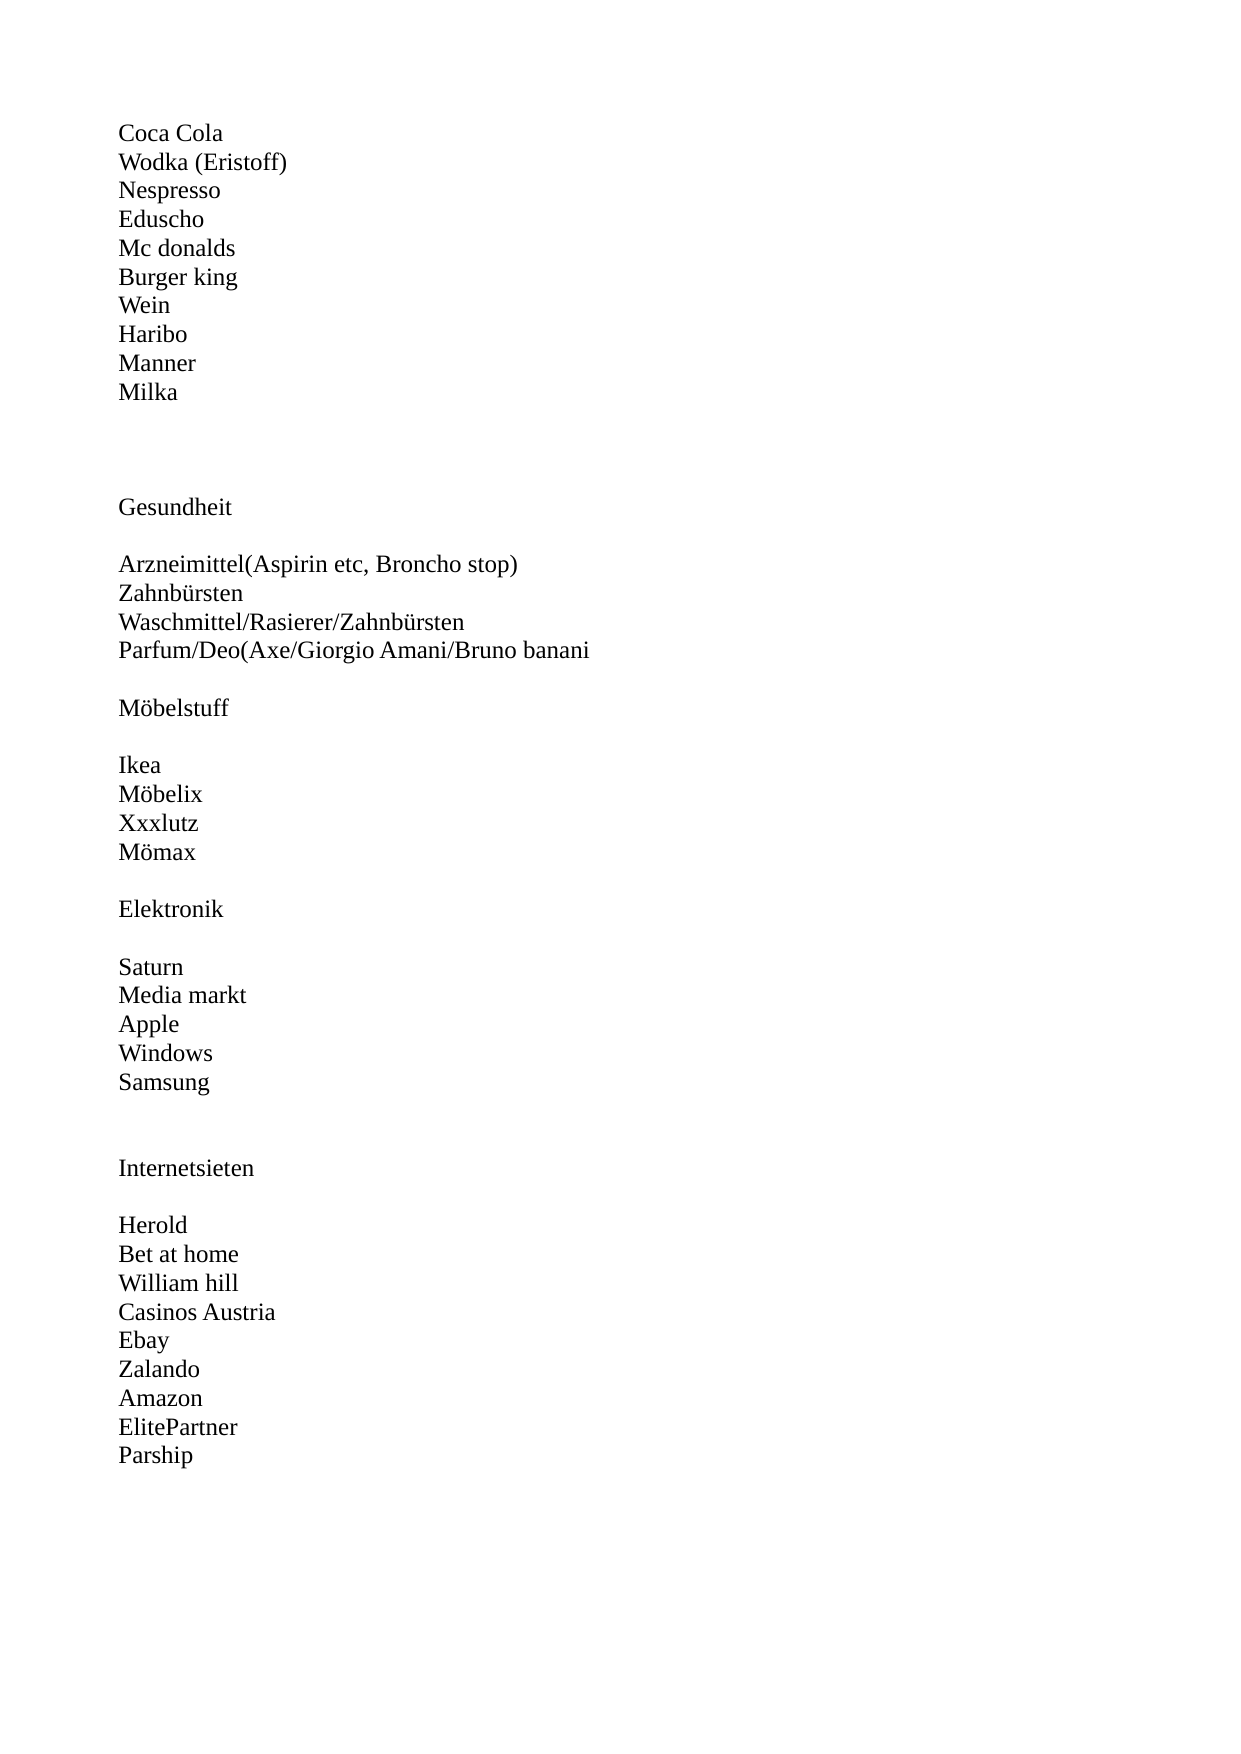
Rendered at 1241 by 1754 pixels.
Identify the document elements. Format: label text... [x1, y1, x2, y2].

text Wein [118, 291, 1122, 319]
text Media markt [118, 981, 1122, 1009]
text Parship [118, 1441, 1122, 1469]
text Mömax [118, 837, 1122, 866]
text Parfum/Deo(Axe/Giorgio Amani/Bruno banani [118, 636, 1122, 664]
text Nespresso [118, 176, 1122, 204]
text Elektronik [118, 894, 1122, 923]
text Bet at home [118, 1239, 1122, 1268]
text Amazon [118, 1383, 1122, 1412]
text Coca Cola [118, 118, 1122, 147]
text ElitePartner [118, 1412, 1122, 1441]
text Möbelstuff [118, 693, 1122, 722]
text Herold [118, 1211, 1122, 1239]
text Casinos Austria [118, 1297, 1122, 1326]
text Gesundheit [118, 492, 1122, 521]
text Zalando [118, 1354, 1122, 1383]
text Zahnbürsten [118, 578, 1122, 607]
text Haribo [118, 319, 1122, 348]
text Apple [118, 1009, 1122, 1038]
text Waschmittel/Rasierer/Zahnbürsten [118, 607, 1122, 636]
text William hill [118, 1268, 1122, 1297]
text Xxxlutz [118, 808, 1122, 837]
text Arzneimittel(Aspirin etc, Broncho stop) [118, 549, 1122, 578]
text Möbelix [118, 779, 1122, 808]
text Mc donalds [118, 233, 1122, 262]
text Internetsieten [118, 1153, 1122, 1182]
text Milka [118, 377, 1122, 406]
text Samsung [118, 1067, 1122, 1096]
text Saturn [118, 952, 1122, 981]
text Burger king [118, 262, 1122, 291]
text Windows [118, 1038, 1122, 1067]
text Ikea [118, 751, 1122, 779]
text Wodka (Eristoff) [118, 147, 1122, 176]
text Ebay [118, 1326, 1122, 1354]
text Eduscho [118, 204, 1122, 233]
text Manner [118, 348, 1122, 377]
